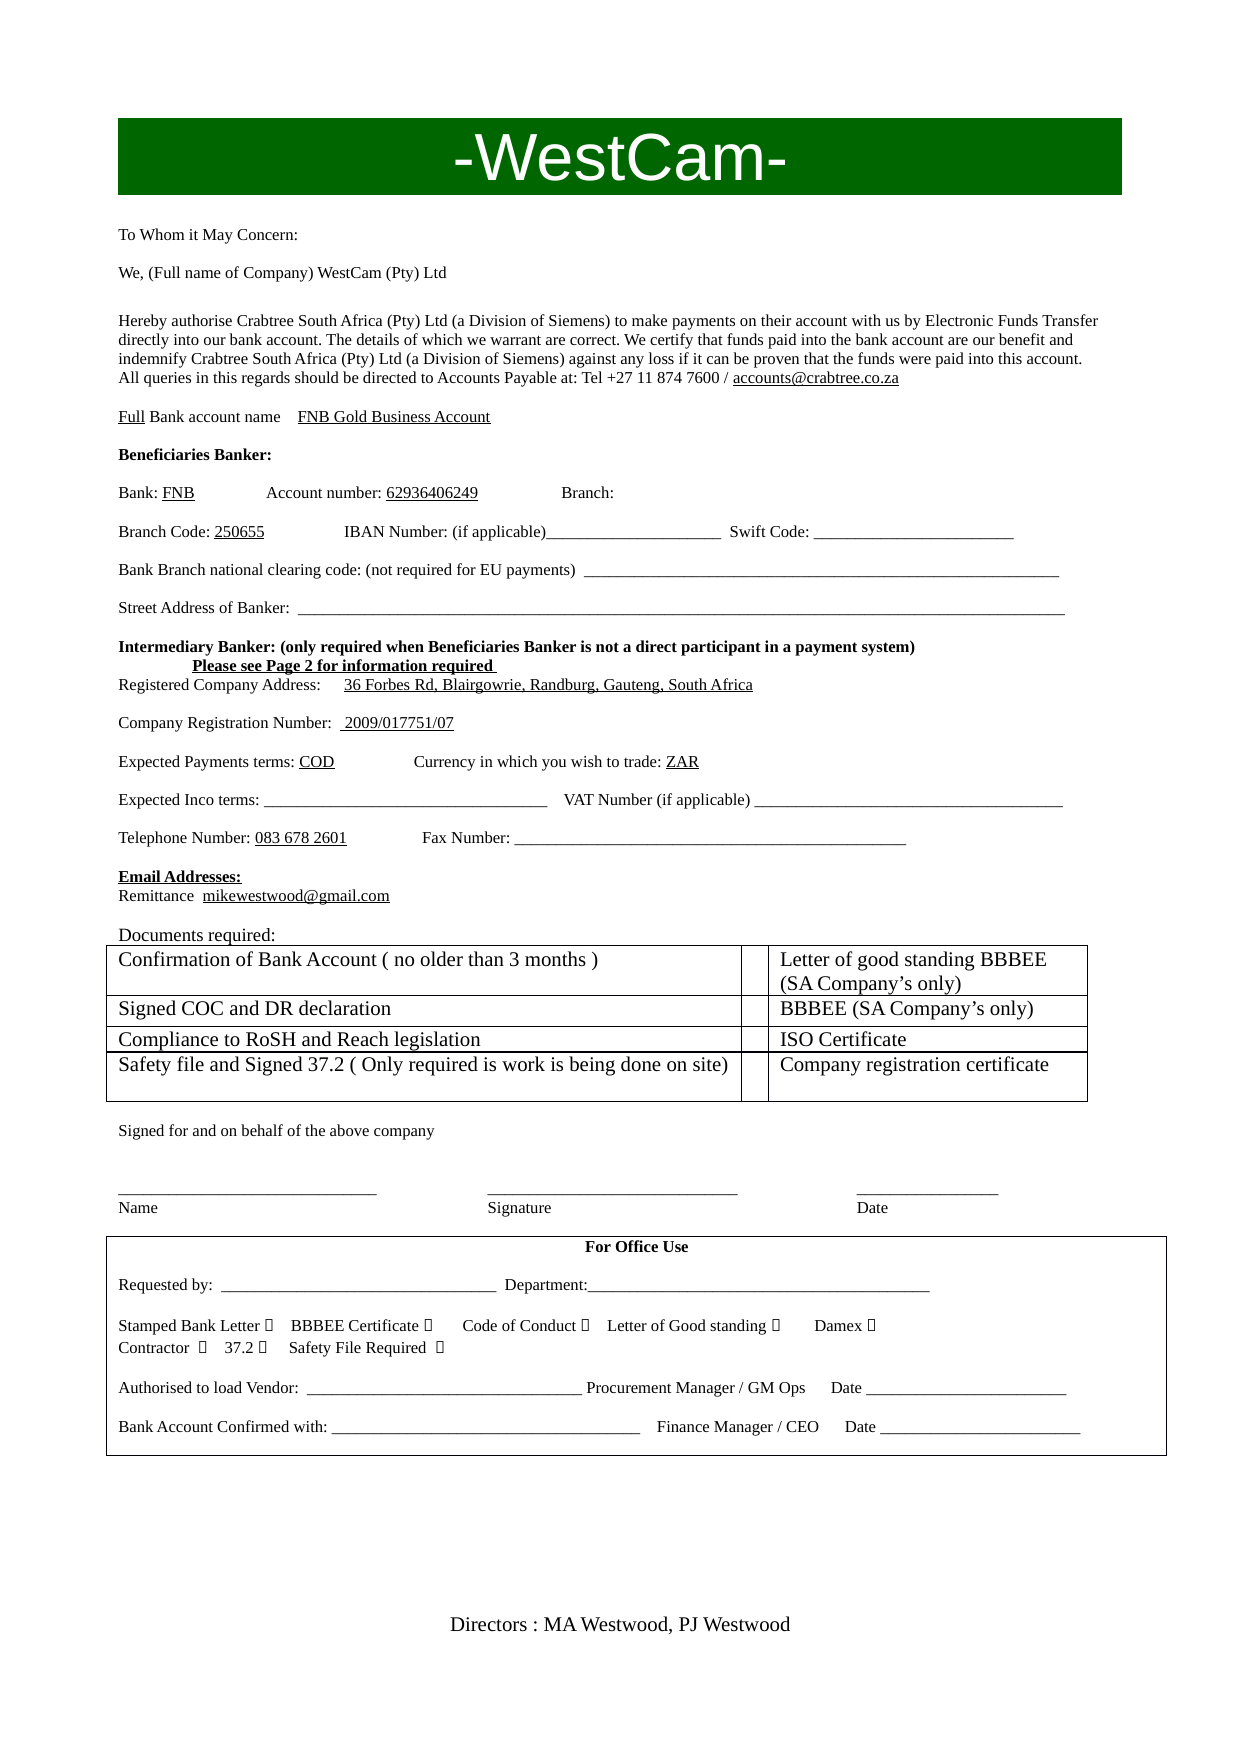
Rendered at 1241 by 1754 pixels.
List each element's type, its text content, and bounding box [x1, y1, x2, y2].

text Street Address of Banker: ____________________________________________________________________________________________ [118, 598, 1122, 636]
table_cell Compliance to RoSH and Reach legislation [107, 1027, 741, 1051]
table_header [742, 946, 768, 994]
table_cell BBBEE (SA Company’s only) [769, 996, 1087, 1026]
text Branch Code: 250655 IBAN Number: (if applicable)_____________________ Swift Code: ________________________ [118, 521, 1122, 541]
table_cell [742, 996, 768, 1026]
table_cell ISO Certificate [769, 1027, 1087, 1051]
text Hereby authorise Crabtree South Africa (Pty) Ltd (a Division of Siemens) to make payments on their account with us by Electronic Funds Transfer directly into our bank account. The details of which we warrant are correct. We certify that funds paid into the bank account are our benefit and indemnify Crabtree South Africa (Pty) Ltd (a Division of Siemens) against any loss if it can be proven that the funds were paid into this account. [118, 311, 1122, 368]
text Company Registration Number: 2009/017751/07 [118, 713, 1122, 732]
text All queries in this regards should be directed to Accounts Payable at: Tel +27 11 874 7600 / accounts@crabtree.co.za [118, 368, 1122, 387]
text Name Signature Date [118, 1197, 1122, 1217]
text _______________________________ ______________________________ _________________ [118, 1178, 1122, 1197]
text Email Addresses: [118, 866, 1122, 886]
text Registered Company Address: 36 Forbes Rd, Blairgowrie, Randburg, Gauteng, South Africa [118, 675, 1122, 694]
text Remittance mikewestwood@gmail.com [118, 886, 1122, 905]
text Full Bank account name FNB Gold Business Account [118, 406, 1122, 426]
table_cell Signed COC and DR declaration [107, 996, 741, 1026]
table_cell [742, 1053, 768, 1101]
table_cell Safety file and Signed 37.2 ( Only required is work is being done on site) [107, 1053, 741, 1101]
text Intermediary Banker: (only required when Beneficiaries Banker is not a direct participant in a payment system) [118, 636, 1122, 656]
text Documents required: [118, 924, 1122, 945]
table_header Letter of good standing BBBEE (SA Company’s only) [769, 946, 1087, 994]
table_header Confirmation of Bank Account ( no older than 3 months ) [107, 946, 741, 994]
text Bank Branch national clearing code: (not required for EU payments) _________________________________________________________ [118, 560, 1122, 579]
text Expected Inco terms: __________________________________ VAT Number (if applicable) _____________________________________ [118, 790, 1122, 809]
text Signed for and on behalf of the above company [118, 1121, 1122, 1140]
text We, (Full name of Company) WestCam (Pty) Ltd [118, 263, 1122, 282]
table_cell [742, 1027, 768, 1051]
text Beneficiaries Banker: [118, 445, 1122, 464]
text Telephone Number: 083 678 2601 Fax Number: _______________________________________________ [118, 828, 1122, 847]
table_header For Office Use Requested by: _________________________________ Department:_________________________________________ Stamped Bank Letter  BBBEE Certificate  Code of Conduct  Letter of Good standing  Damex  Contractor  37.2  Safety File Required  Authorised to load Vendor: _________________________________ Procurement Manager / GM Ops Date ________________________ Bank Account Confirmed with: _____________________________________ Finance Manager / CEO Date ________________________ [107, 1237, 1166, 1455]
text To Whom it May Concern: [118, 224, 1122, 243]
text Bank: FNB Account number: 62936406249 Branch: [118, 483, 1122, 502]
table_cell Company registration certificate [769, 1053, 1087, 1101]
text Please see Page 2 for information required [118, 656, 1122, 675]
text Expected Payments terms: COD Currency in which you wish to trade: ZAR [118, 751, 1122, 771]
